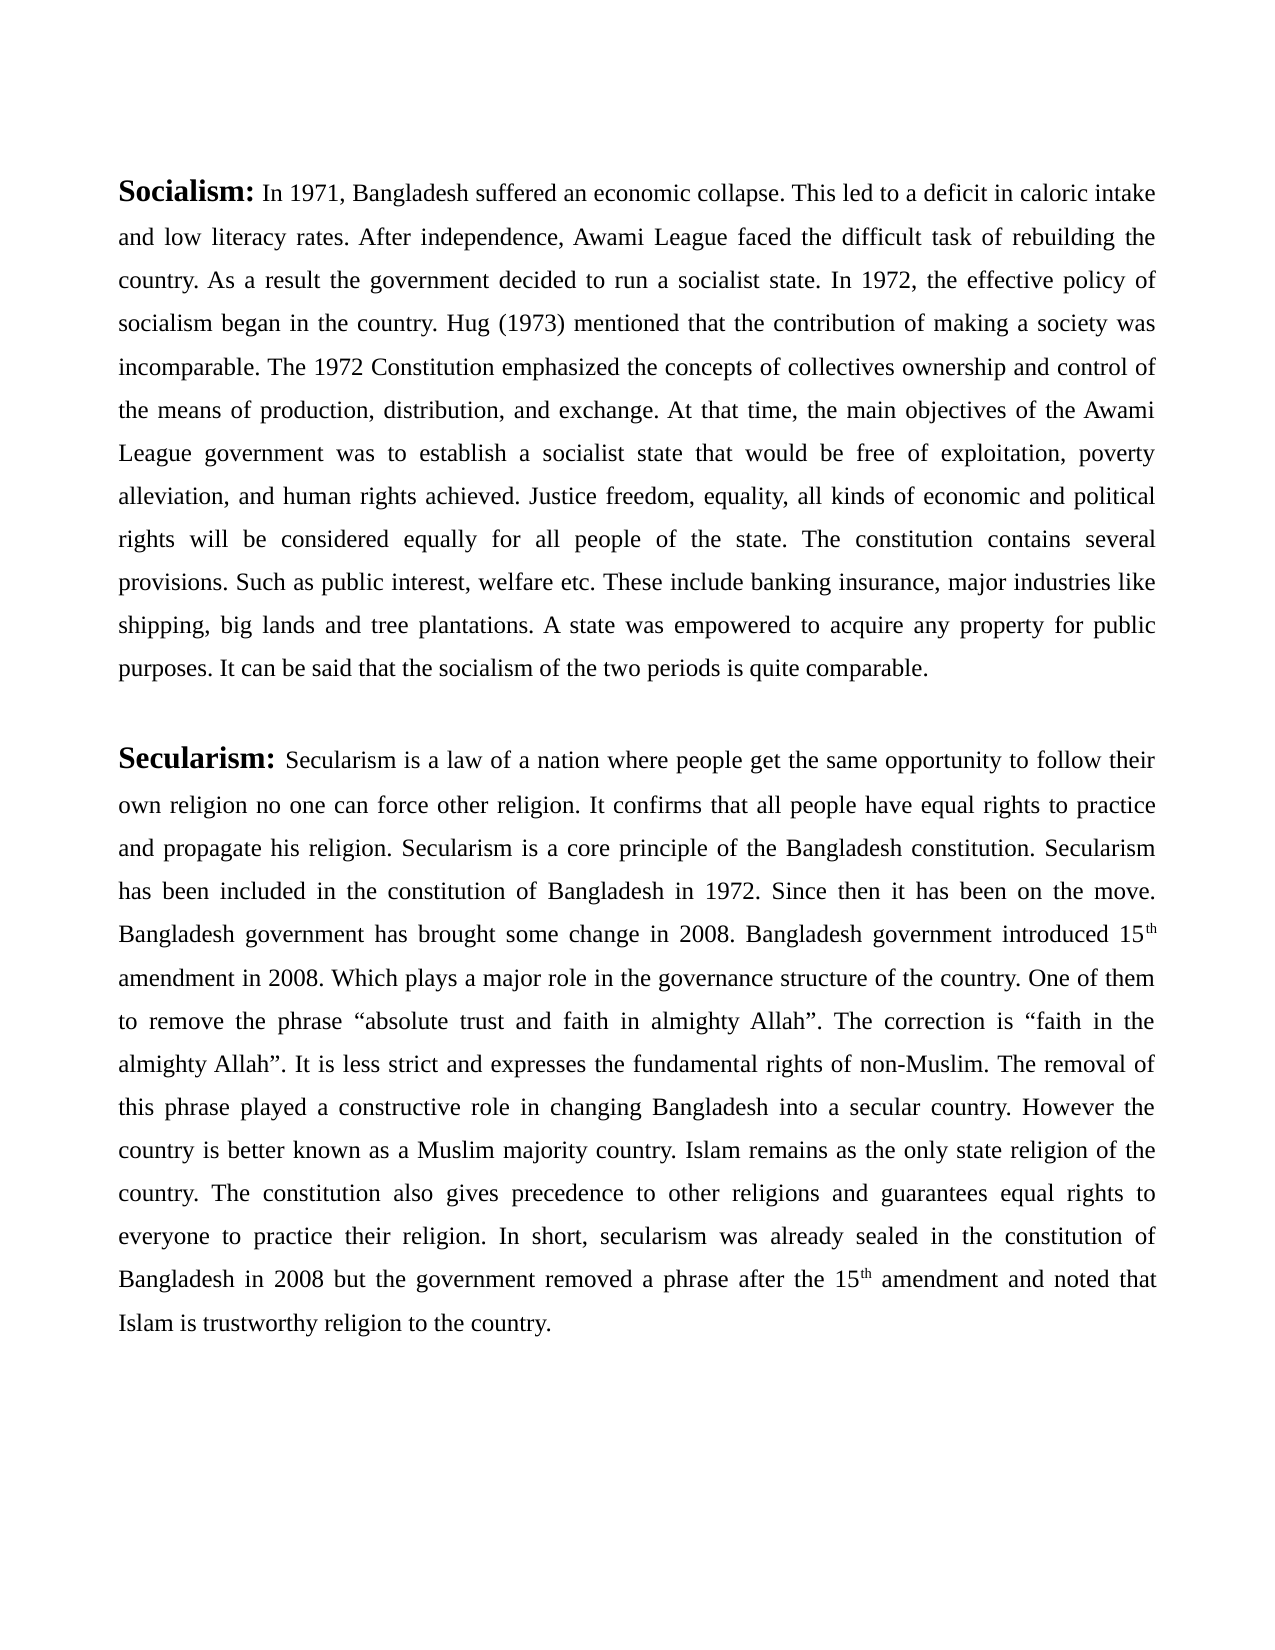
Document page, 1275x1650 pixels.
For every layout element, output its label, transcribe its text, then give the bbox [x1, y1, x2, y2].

text Socialism: In 1971, Bangladesh suffered an economic collapse. This led to a deficit in caloric intake and low literacy rates. After independence, Awami League faced the difficult task of rebuilding the country. As a result the government decided to run a socialist state. In 1972, the effective policy of socialism began in the country. Hug (1973) mentioned that the contribution of making a society was incomparable. The 1972 Constitution emphasized the concepts of collectives ownership and control of the means of production, distribution, and exchange. At that time, the main objectives of the Awami League government was to establish a socialist state that would be free of exploitation, poverty alleviation, and human rights achieved. Justice freedom, equality, all kinds of economic and political rights will be considered equally for all people of the state. The constitution contains several provisions. Such as public interest, welfare etc. These include banking insurance, major industries like shipping, big lands and tree plantations. A state was empowered to acquire any property for public purposes. It can be said that the socialism of the two periods is quite comparable. [118, 172, 1157, 682]
text Secularism: Secularism is a law of a nation where people get the same opportunity to follow their own religion no one can force other religion. It confirms that all people have equal rights to practice and propagate his religion. Secularism is a core principle of the Bangladesh constitution. Secularism has been included in the constitution of Bangladesh in 1972. Since then it has been on the move. Bangladesh government has brought some change in 2008. Bangladesh government introduced 15th amendment in 2008. Which plays a major role in the governance structure of the country. One of them to remove the phrase “absolute trust and faith in almighty Allah”. The correction is “faith in the almighty Allah”. It is less strict and expresses the fundamental rights of non-Muslim. The removal of this phrase played a constructive role in changing Bangladesh into a secular country. However the country is better known as a Muslim majority country. Islam remains as the only state religion of the country. The constitution also gives precedence to other religions and guarantees equal rights to everyone to practice their religion. In short, secularism was already sealed in the constitution of Bangladesh in 2008 but the government removed a phrase after the 15th amendment and noted that Islam is trustworthy religion to the country. [118, 740, 1157, 1336]
